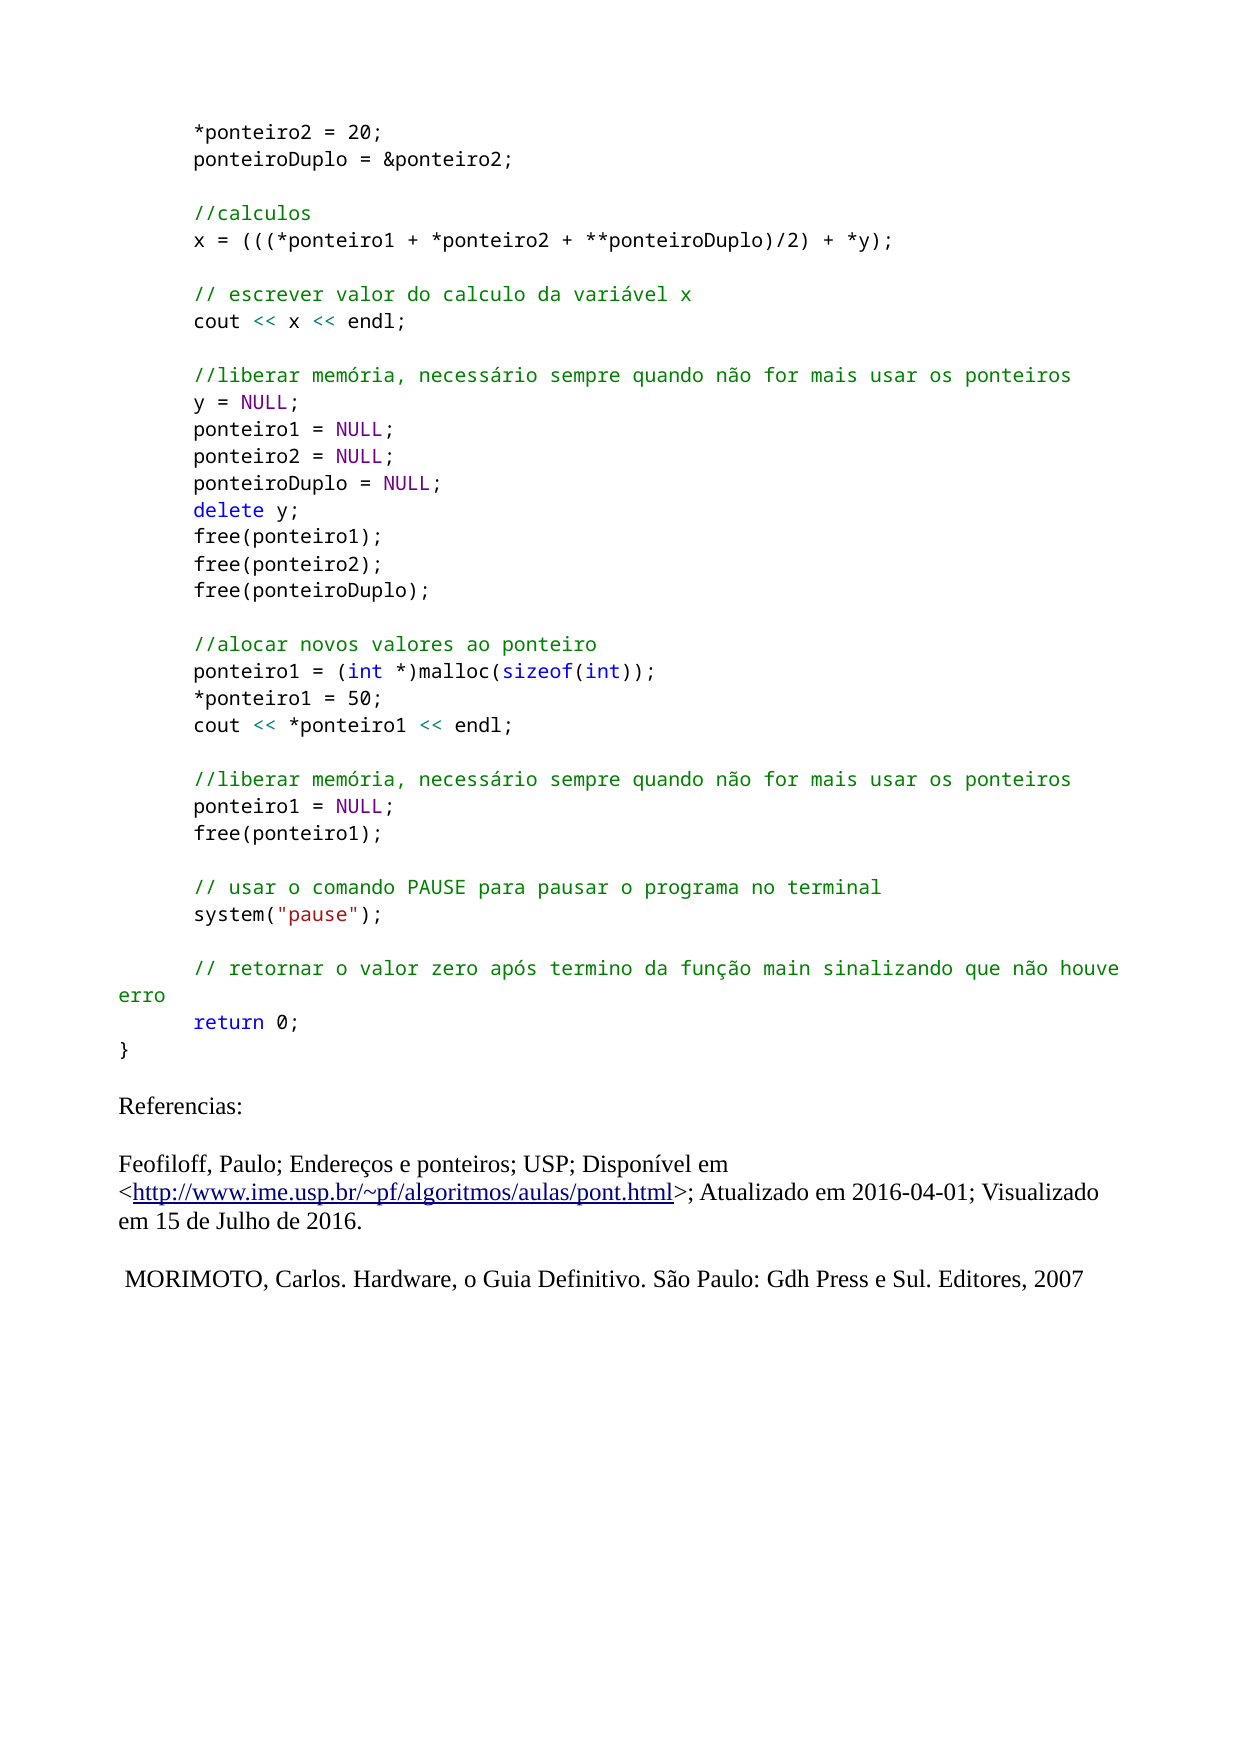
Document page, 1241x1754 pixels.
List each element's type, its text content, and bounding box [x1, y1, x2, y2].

text Referencias: [118, 1091, 1122, 1120]
text x = (((*ponteiro1 + *ponteiro2 + **ponteiroDuplo)/2) + *y); [118, 226, 1122, 253]
text ponteiro2 = NULL; [118, 442, 1122, 469]
text //calculos [118, 199, 1122, 226]
text } [118, 1035, 1122, 1062]
text //liberar memória, necessário sempre quando não for mais usar os ponteiros [118, 361, 1122, 388]
text ponteiro1 = (int *)malloc(sizeof(int)); [118, 658, 1122, 685]
text //liberar memória, necessário sempre quando não for mais usar os ponteiros [118, 766, 1122, 793]
text ponteiro1 = NULL; [118, 415, 1122, 442]
text free(ponteiroDuplo); [118, 577, 1122, 604]
text *ponteiro1 = 50; [118, 685, 1122, 712]
text cout << *ponteiro1 << endl; [118, 712, 1122, 739]
text free(ponteiro1); [118, 523, 1122, 550]
text // usar o comando PAUSE para pausar o programa no terminal [118, 873, 1122, 901]
text ponteiroDuplo = NULL; [118, 469, 1122, 496]
text y = NULL; [118, 388, 1122, 415]
text ponteiro1 = NULL; [118, 793, 1122, 819]
text *ponteiro2 = 20; [118, 118, 1122, 145]
text free(ponteiro1); [118, 819, 1122, 847]
text // retornar o valor zero após termino da função main sinalizando que não houve erro [118, 954, 1122, 1008]
text //alocar novos valores ao ponteiro [118, 631, 1122, 658]
text return 0; [118, 1008, 1122, 1035]
text MORIMOTO, Carlos. Hardware, o Guia Definitivo. São Paulo: Gdh Press e Sul. Editores, 2007 [118, 1264, 1122, 1292]
text ponteiroDuplo = &ponteiro2; [118, 145, 1122, 172]
text delete y; [118, 496, 1122, 523]
text cout << x << endl; [118, 307, 1122, 334]
text free(ponteiro2); [118, 550, 1122, 577]
text Feofiloff, Paulo; Endereços e ponteiros; USP; Disponível em <http://www.ime.usp.br/~pf/algoritmos/aulas/pont.html>; Atualizado em 2016-04-01; Visualizado em 15 de Julho de 2016. [118, 1149, 1122, 1235]
text system("pause"); [118, 901, 1122, 927]
text // escrever valor do calculo da variável x [118, 280, 1122, 307]
